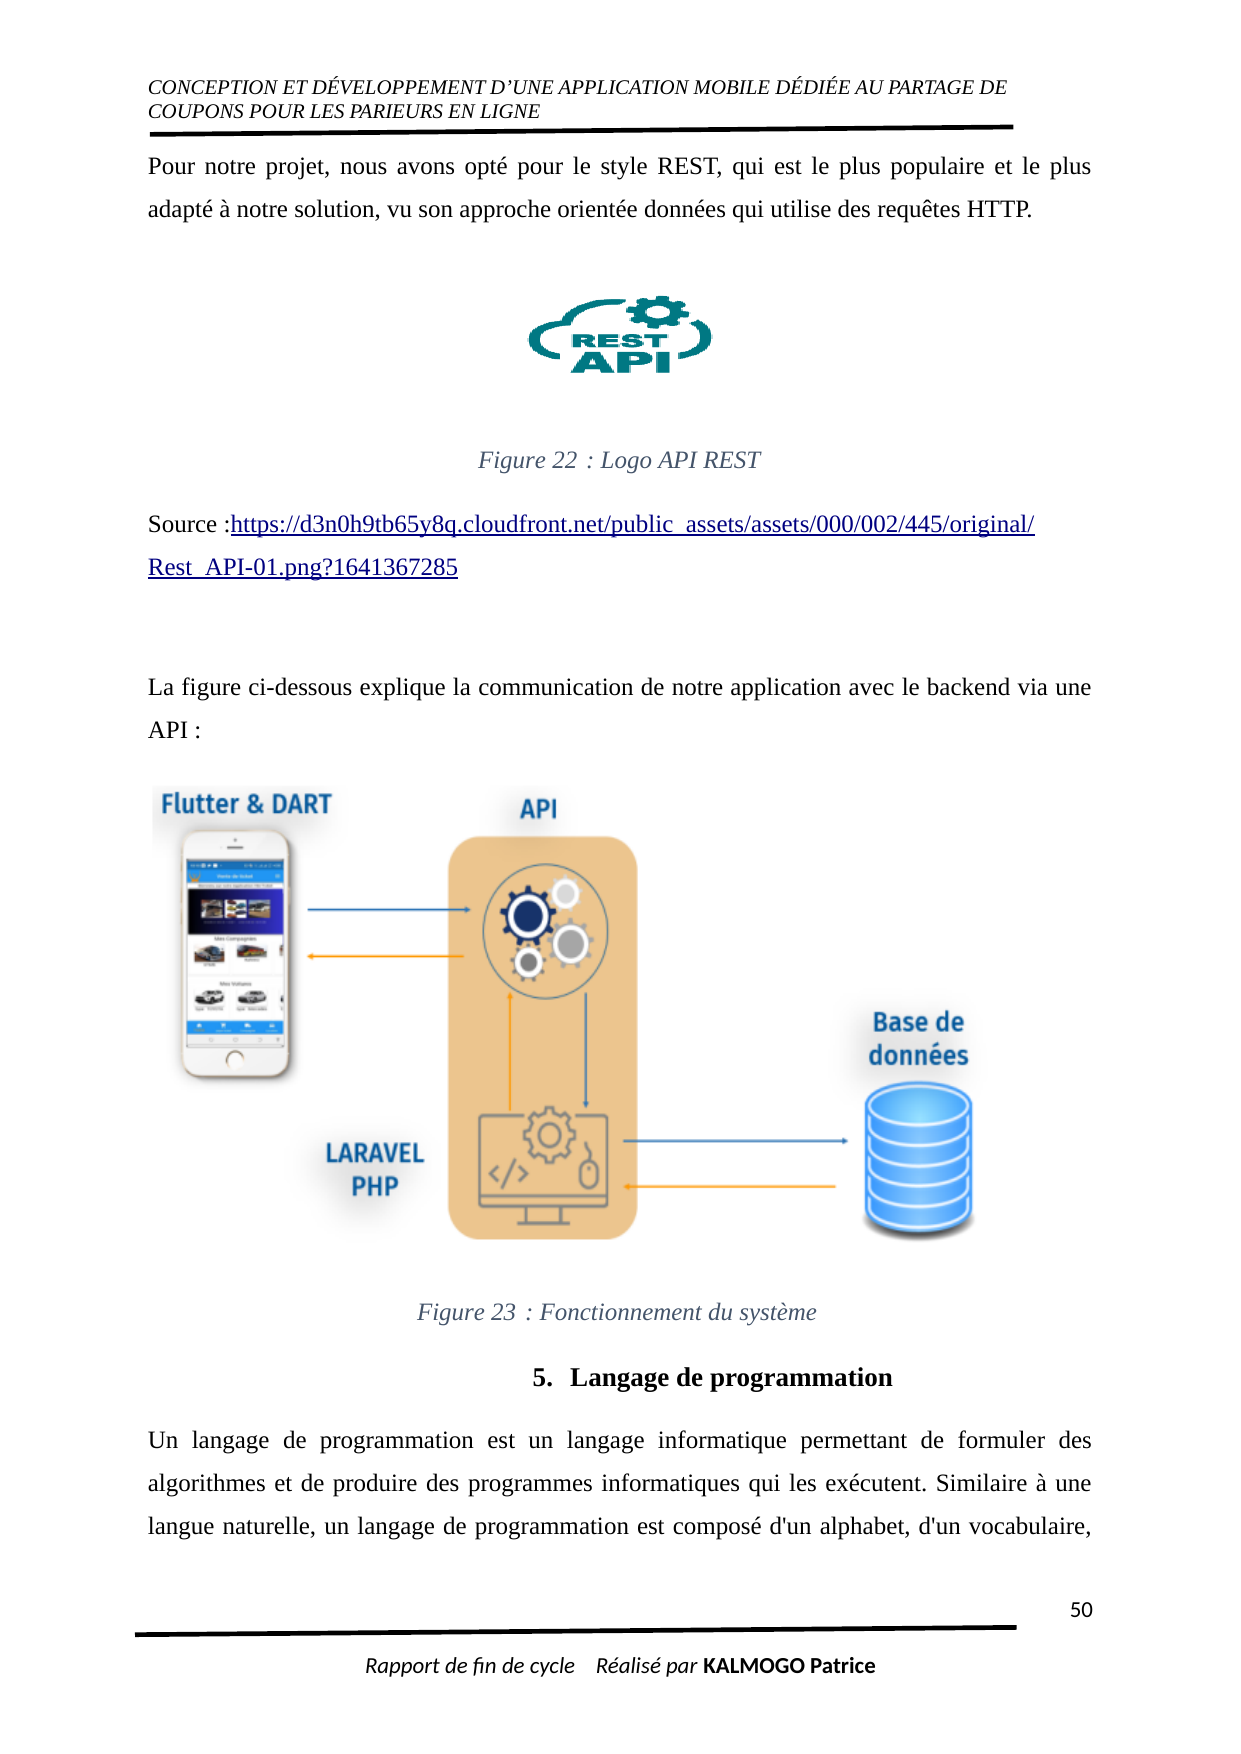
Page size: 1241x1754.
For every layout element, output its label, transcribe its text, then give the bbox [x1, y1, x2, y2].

text Figure 22 : Logo API REST [148, 445, 1093, 474]
text Un langage de programmation est un langage informatique permettant de formuler des algorithmes et de produire des programmes informatiques qui les exécutent. Similaire à une langue naturelle, un langage de programmation est composé d'un alphabet, d'un vocabulaire, [148, 1425, 1093, 1540]
text Pour notre projet, nous avons opté pour le style REST, qui est le plus populaire et le plus adapté à notre solution, vu son approche orientée données qui utilise des requêtes HTTP. [148, 151, 1093, 223]
text Figure 23 : Fonctionnement du système [148, 1297, 1093, 1326]
text La figure ci-dessous explique la communication de notre application avec le backend via une API : [148, 672, 1093, 744]
list Langage de programmation [333, 1361, 1093, 1393]
text Source :https://d3n0h9tb65y8q.cloudfront.net/public_assets/assets/000/002/445/original/Rest_API-01.png?1641367285 [148, 509, 1093, 581]
